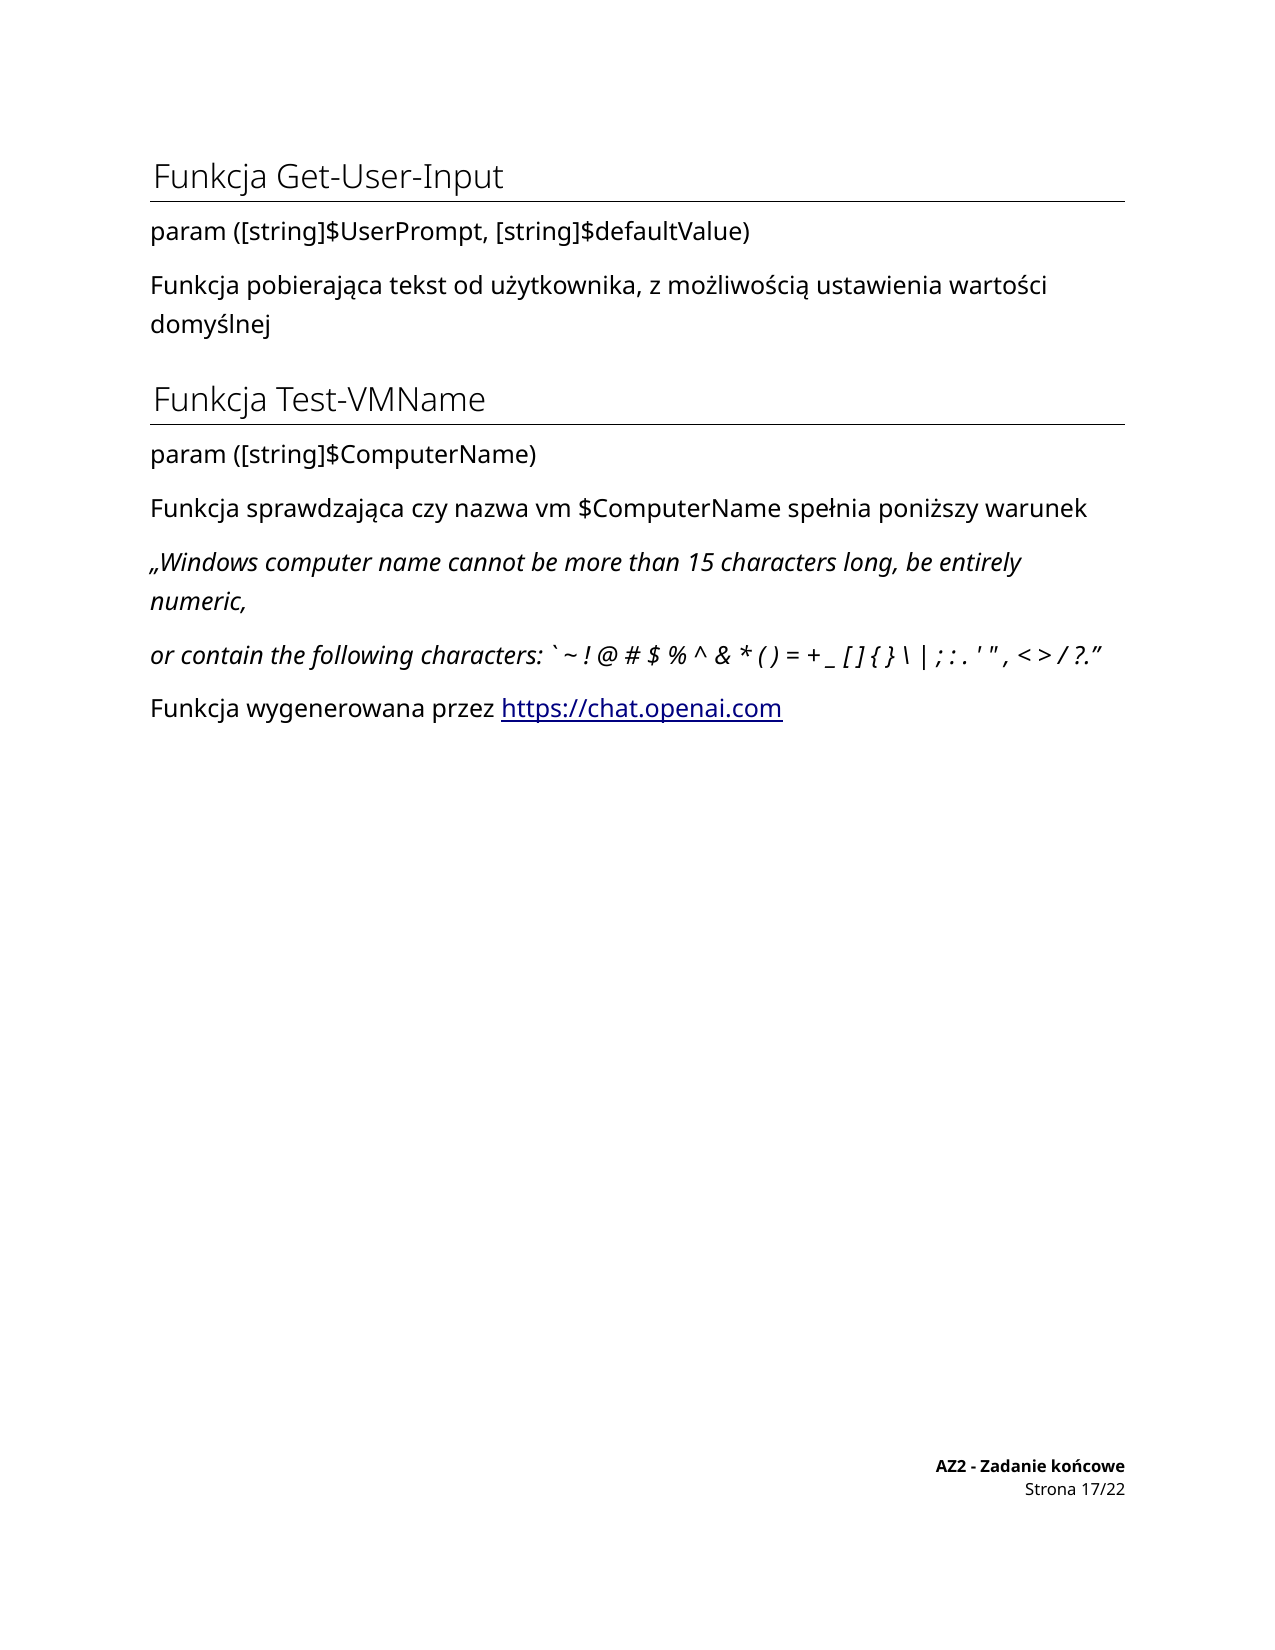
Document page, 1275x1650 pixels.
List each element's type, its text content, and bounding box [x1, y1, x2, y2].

text Funkcja pobierająca tekst od użytkownika, z możliwością ustawienia wartości domyślnej [150, 268, 1125, 341]
text or contain the following characters: ` ~ ! @ # $ % ^ & * ( ) = + _ [ ] { } \ | ; : . ' " , < > / ?.” [150, 637, 1125, 671]
text param ([string]$UserPrompt, [string]$defaultValue) [150, 214, 1125, 248]
text Funkcja wygenerowana przez https://chat.openai.com [150, 691, 1125, 725]
text „Windows computer name cannot be more than 15 characters long, be entirely numeric, [150, 544, 1125, 618]
text Funkcja sprawdzająca czy nazwa vm $ComputerName spełnia poniższy warunek [150, 491, 1125, 525]
text param ([string]$ComputerName) [150, 437, 1125, 471]
subtitle Funkcja Get-User-Input [150, 150, 1125, 201]
subtitle Funkcja Test-VMName [150, 373, 1125, 424]
